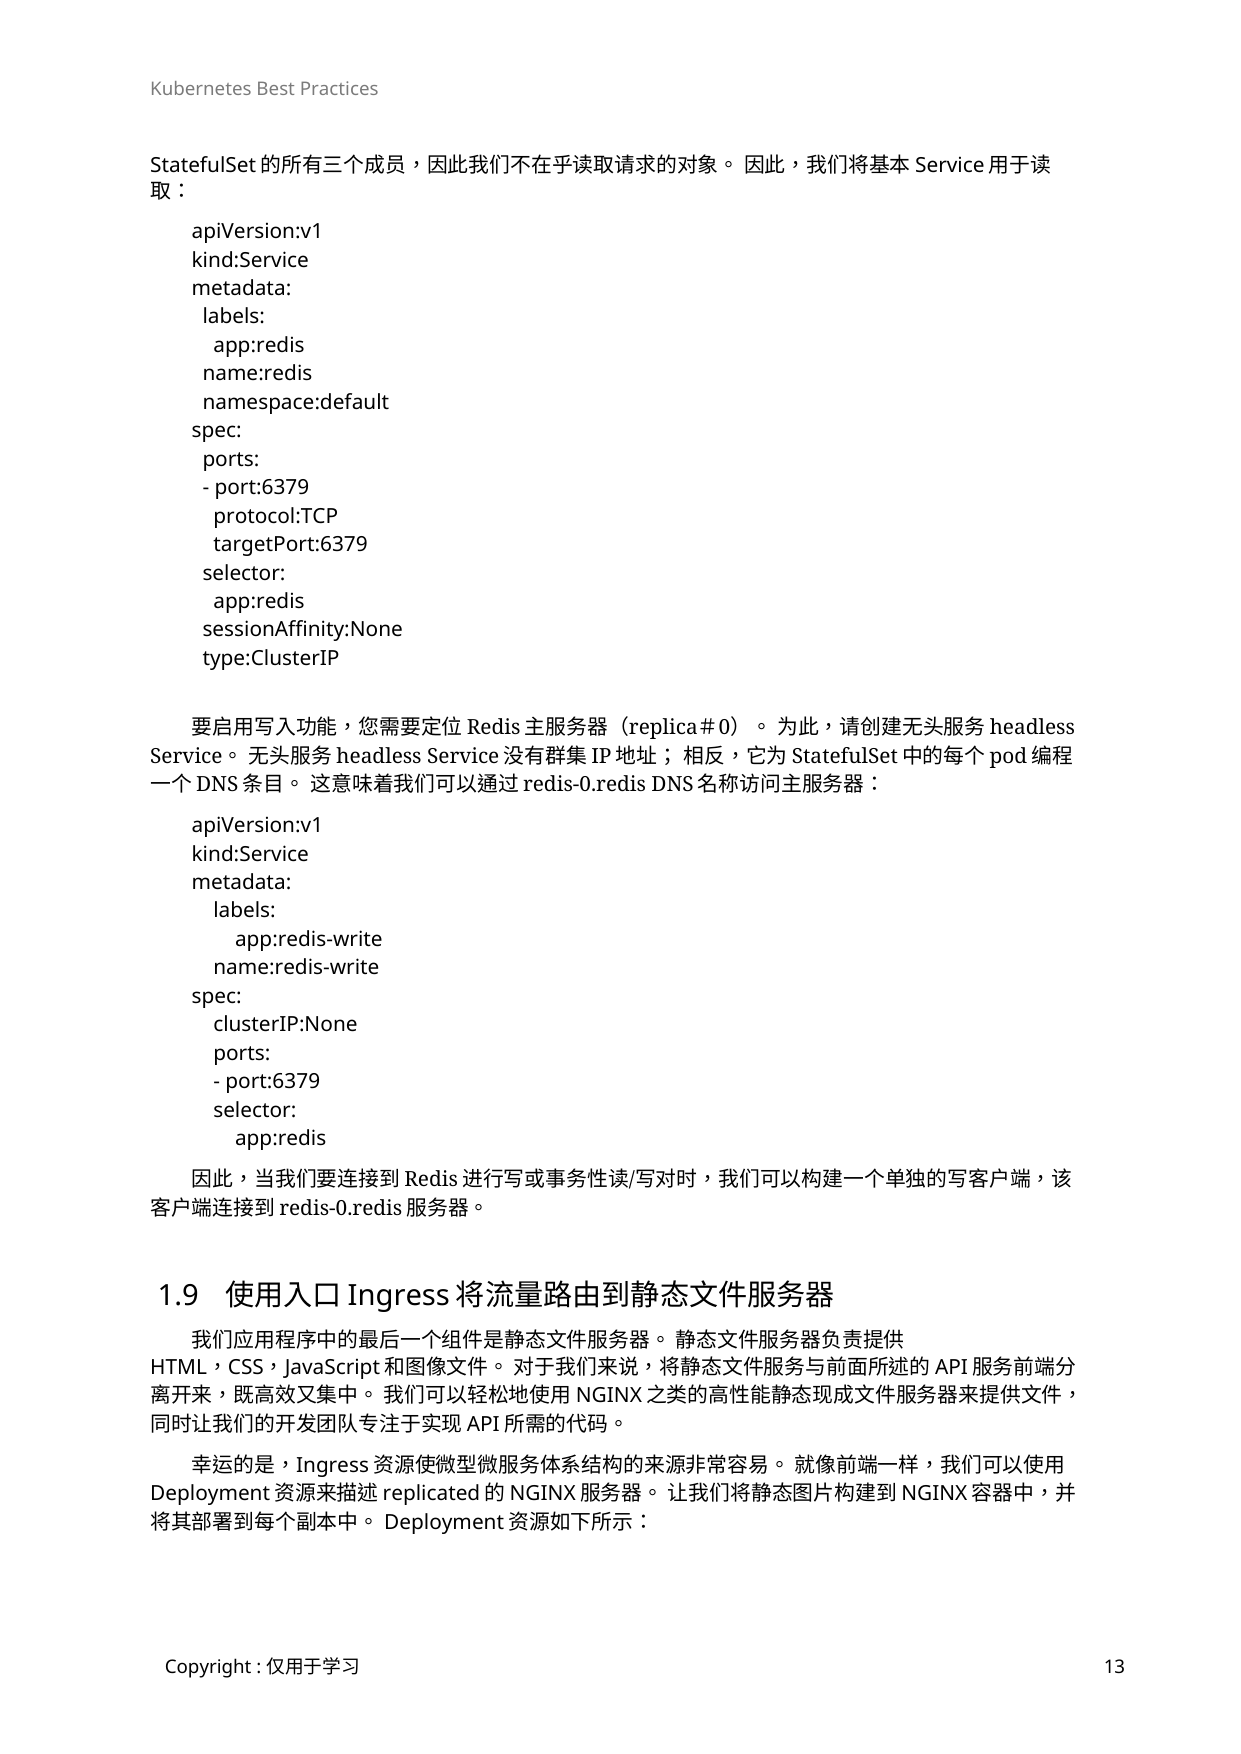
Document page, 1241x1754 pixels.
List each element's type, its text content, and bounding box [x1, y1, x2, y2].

text 我们应用程序中的最后一个组件是静态文件服务器。 静态文件服务器负责提供HTML，CSS，JavaScript和图像文件。 对于我们来说，将静态文件服务与前面所述的API服务前端分离开来，既高效又集中。 我们可以轻松地使用NGINX之类的高性能静态现成文件服务器来提供文件，同时让我们的开发团队专注于实现API所需的代码。 [150, 1327, 1090, 1437]
text 要启用写入功能，您需要定位Redis主服务器（replica＃0）。 为此，请创建无头服务headless Service。 无头服务headless Service没有群集IP地址； 相反，它为StatefulSet中的每个pod编程一个DNS条目。 这意味着我们可以通过redis-0.redis DNS名称访问主服务器： [150, 712, 1090, 798]
subtitle 使用入口Ingress将流量路由到静态文件服务器 [150, 1274, 1090, 1314]
text 因此，当我们要连接到Redis进行写或事务性读/写对时，我们可以构建一个单独的写客户端，该客户端连接到redis-0.redis服务器。 [150, 1164, 1090, 1221]
text 幸运的是，Ingress资源使微型微服务体系结构的来源非常容易。 就像前端一样，我们可以使用Deployment资源来描述replicated的NGINX服务器。 让我们将静态图片构建到NGINX容器中，并将其部署到每个副本中。 Deployment资源如下所示： [150, 1450, 1090, 1535]
text StatefulSet的所有三个成员，因此我们不在乎读取请求的对象。 因此，我们将基本Service用于读取： [150, 150, 1090, 204]
